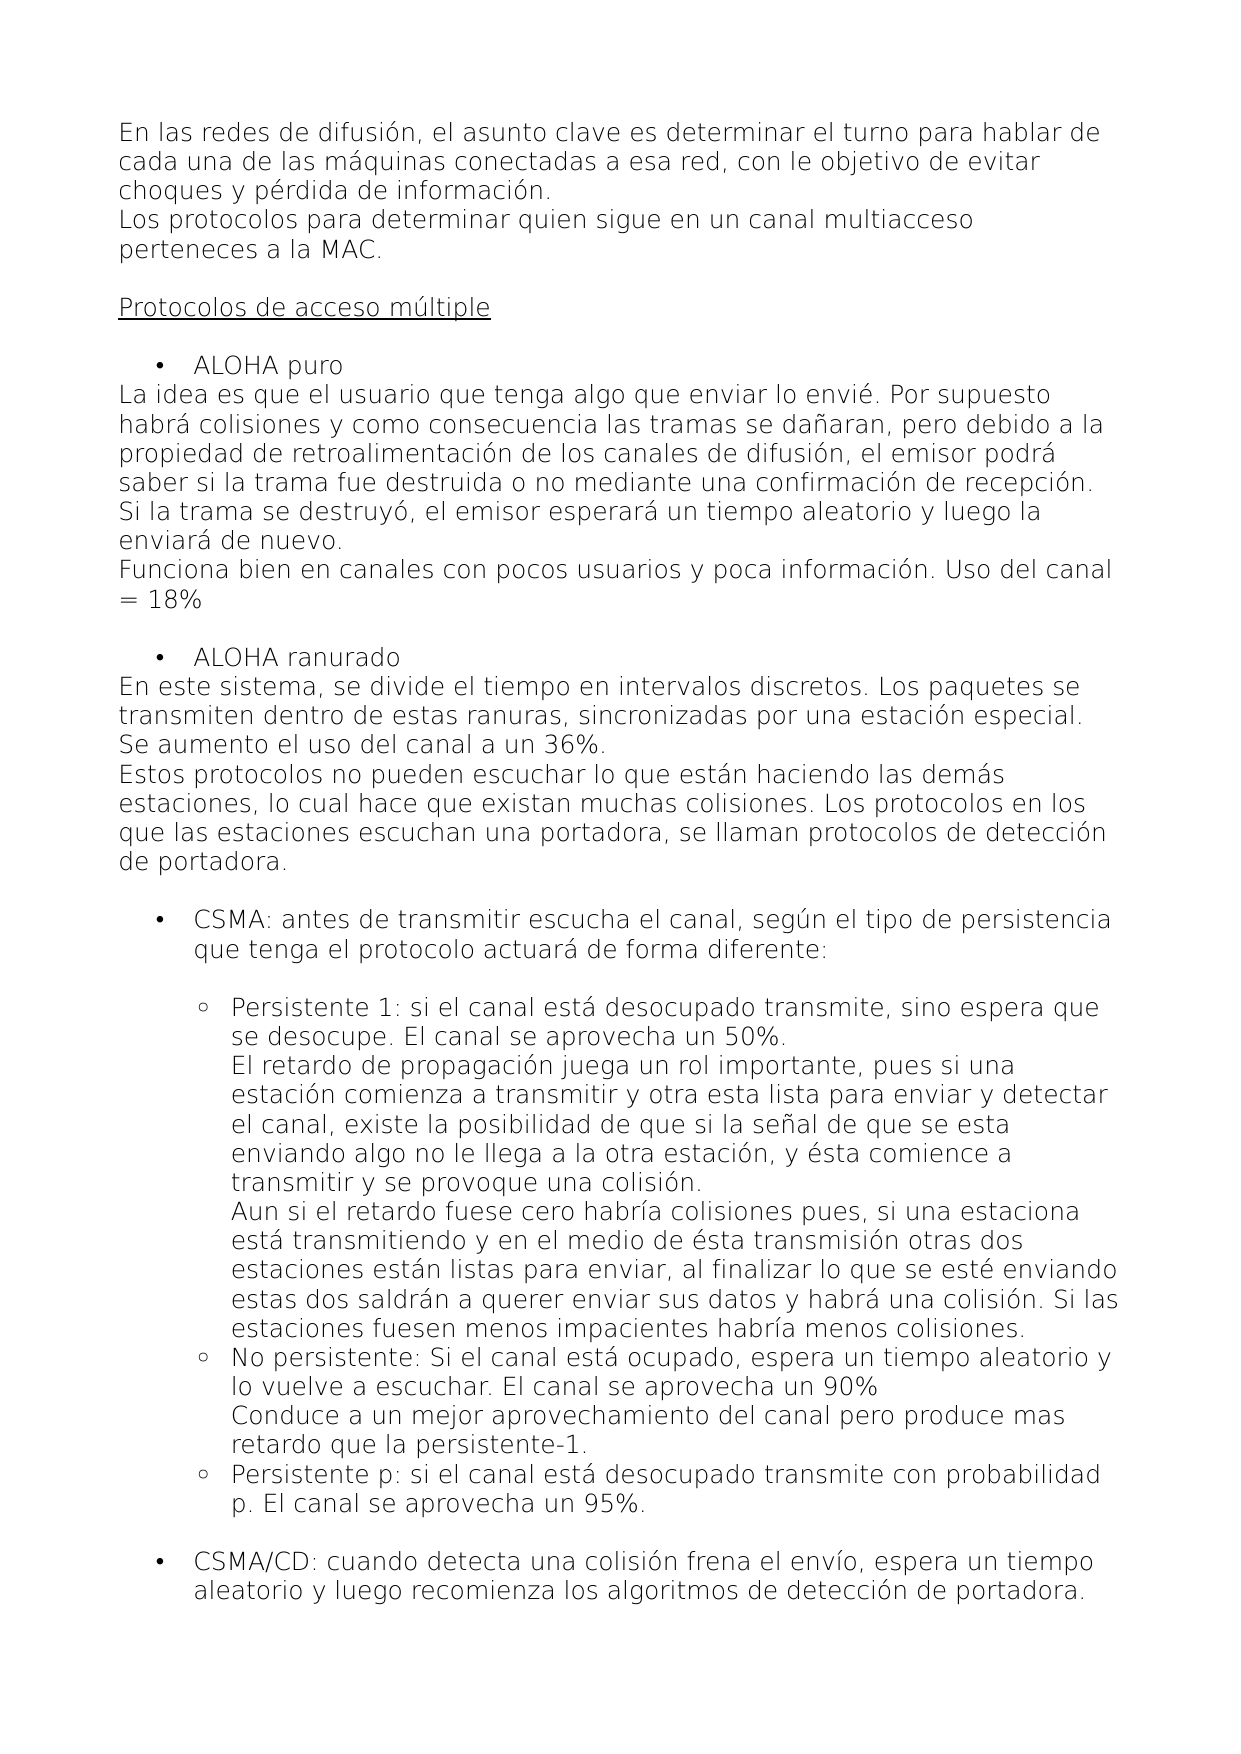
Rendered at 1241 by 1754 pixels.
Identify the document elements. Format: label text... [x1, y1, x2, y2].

text En las redes de difusión, el asunto clave es determinar el turno para hablar de cada una de las máquinas conectadas a esa red, con le objetivo de evitar choques y pérdida de información. [118, 118, 1122, 206]
list ALOHA puro [156, 351, 1122, 381]
text Protocolos de acceso múltiple [118, 293, 1122, 322]
list Persistente p: si el canal está desocupado transmite con probabilidad p. El canal se aprovecha un 95%. [193, 1460, 1122, 1518]
list No persistente: Si el canal está ocupado, espera un tiempo aleatorio y lo vuelve a escuchar. El canal se aprovecha un 90% [193, 1343, 1122, 1401]
list CSMA/CD: cuando detecta una colisión frena el envío, espera un tiempo aleatorio y luego recomienza los algoritmos de detección de portadora. [156, 1547, 1122, 1606]
text En este sistema, se divide el tiempo en intervalos discretos. Los paquetes se transmiten dentro de estas ranuras, sincronizadas por una estación especial. Se aumento el uso del canal a un 36%. [118, 672, 1122, 760]
list Conduce a un mejor aprovechamiento del canal pero produce mas retardo que la persistente-1. [193, 1401, 1122, 1460]
list Aun si el retardo fuese cero habría colisiones pues, si una estaciona está transmitiendo y en el medio de ésta transmisión otras dos estaciones están listas para enviar, al finalizar lo que se esté enviando estas dos saldrán a querer enviar sus datos y habrá una colisión. Si las estaciones fuesen menos impacientes habría menos colisiones. [193, 1197, 1122, 1343]
text La idea es que el usuario que tenga algo que enviar lo envié. Por supuesto habrá colisiones y como consecuencia las tramas se dañaran, pero debido a la propiedad de retroalimentación de los canales de difusión, el emisor podrá saber si la trama fue destruida o no mediante una confirmación de recepción. Si la trama se destruyó, el emisor esperará un tiempo aleatorio y luego la enviará de nuevo. [118, 381, 1122, 556]
text Estos protocolos no pueden escuchar lo que están haciendo las demás estaciones, lo cual hace que existan muchas colisiones. Los protocolos en los que las estaciones escuchan una portadora, se llaman protocolos de detección de portadora. [118, 760, 1122, 876]
list ALOHA ranurado [156, 643, 1122, 672]
text Funciona bien en canales con pocos usuarios y poca información. Uso del canal = 18% [118, 556, 1122, 614]
list El retardo de propagación juega un rol importante, pues si una estación comienza a transmitir y otra esta lista para enviar y detectar el canal, existe la posibilidad de que si la señal de que se esta enviando algo no le llega a la otra estación, y ésta comience a transmitir y se provoque una colisión. [193, 1051, 1122, 1197]
text Los protocolos para determinar quien sigue en un canal multiacceso perteneces a la MAC. [118, 206, 1122, 264]
list CSMA: antes de transmitir escucha el canal, según el tipo de persistencia que tenga el protocolo actuará de forma diferente: [156, 906, 1122, 964]
list Persistente 1: si el canal está desocupado transmite, sino espera que se desocupe. El canal se aprovecha un 50%. [193, 993, 1122, 1051]
